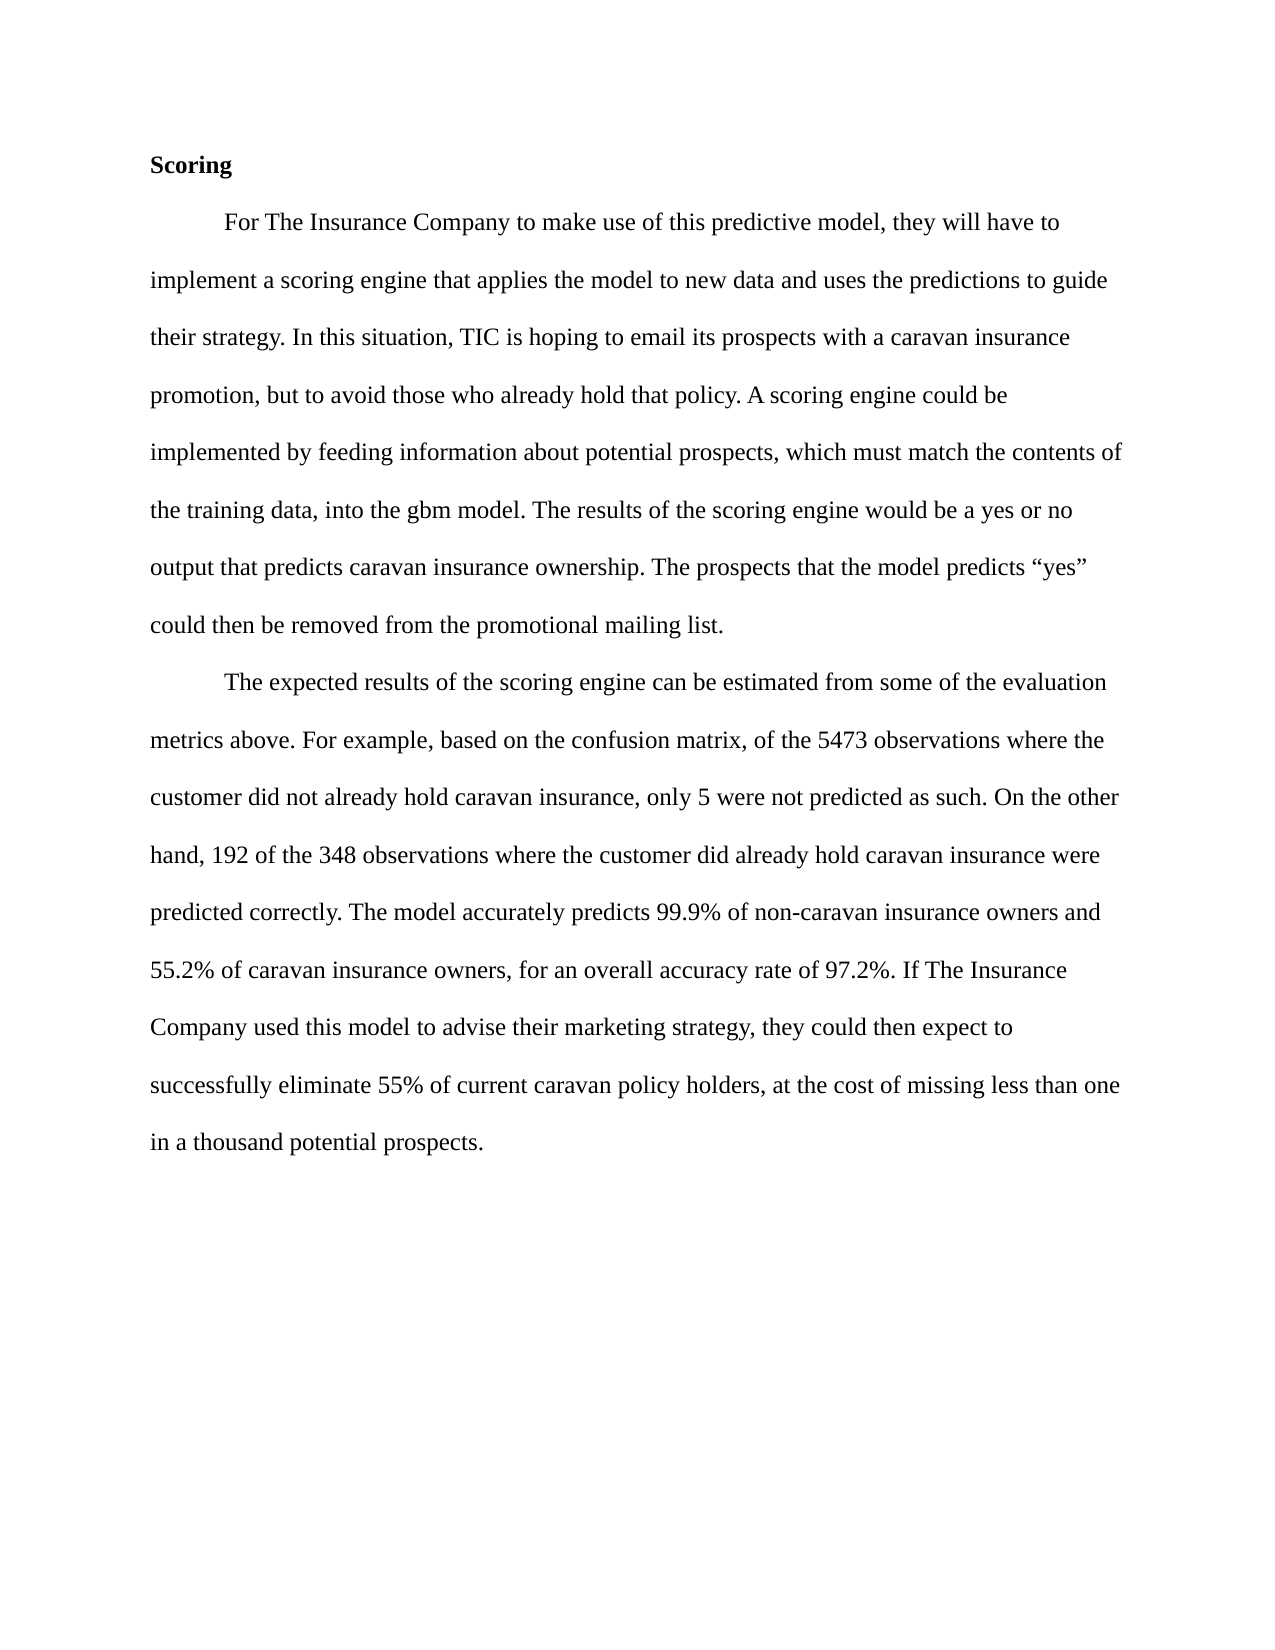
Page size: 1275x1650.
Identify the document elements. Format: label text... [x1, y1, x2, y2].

text The expected results of the scoring engine can be estimated from some of the evaluation metrics above. For example, based on the confusion matrix, of the 5473 observations where the customer did not already hold caravan insurance, only 5 were not predicted as such. On the other hand, 192 of the 348 observations where the customer did already hold caravan insurance were predicted correctly. The model accurately predicts 99.9% of non-caravan insurance owners and 55.2% of caravan insurance owners, for an overall accuracy rate of 97.2%. If The Insurance Company used this model to advise their marketing strategy, they could then expect to successfully eliminate 55% of current caravan policy holders, at the cost of missing less than one in a thousand potential prospects. [150, 667, 1125, 1156]
text Scoring [150, 150, 1125, 179]
text For The Insurance Company to make use of this predictive model, they will have to implement a scoring engine that applies the model to new data and uses the predictions to guide their strategy. In this situation, TIC is hoping to email its prospects with a caravan insurance promotion, but to avoid those who already hold that policy. A scoring engine could be implemented by feeding information about potential prospects, which must match the contents of the training data, into the gbm model. The results of the scoring engine would be a yes or no output that predicts caravan insurance ownership. The prospects that the model predicts “yes” could then be removed from the promotional mailing list. [150, 207, 1125, 639]
